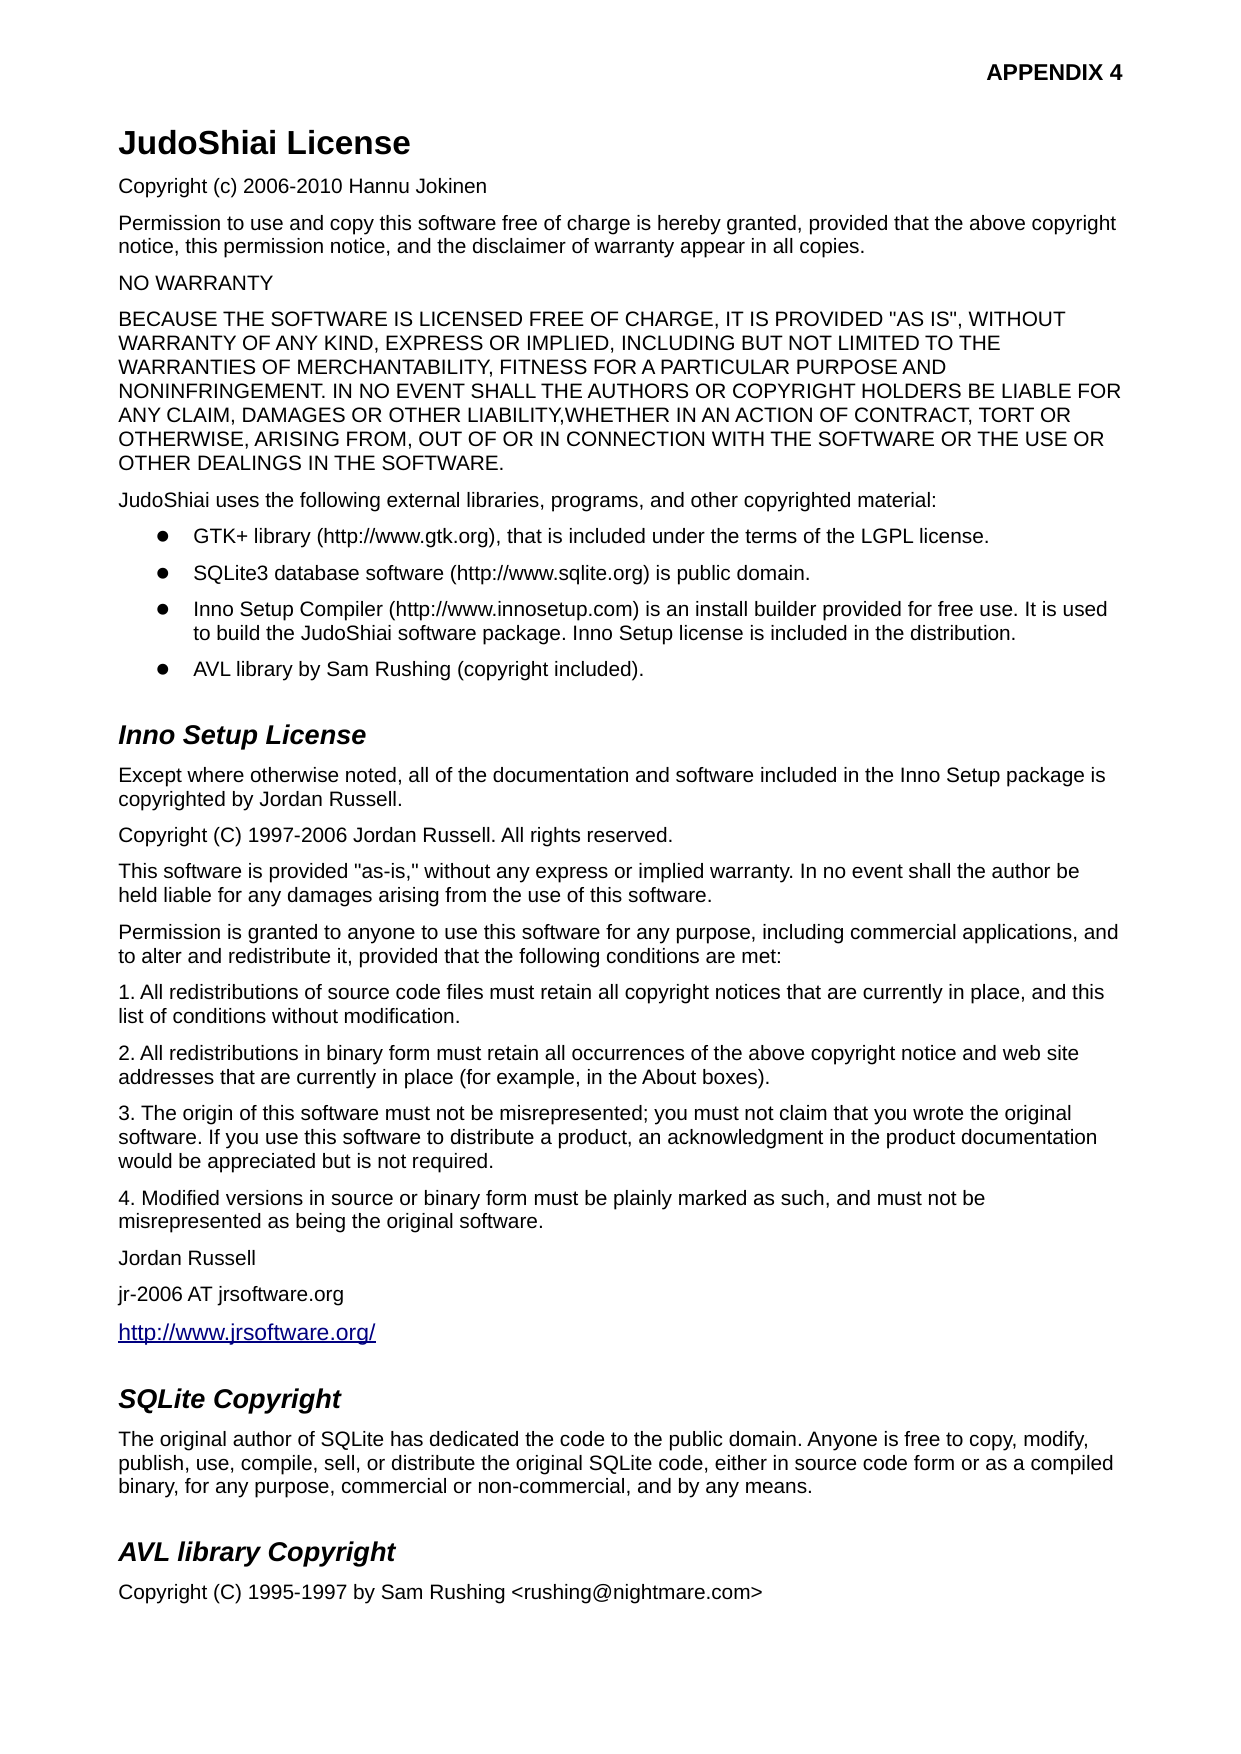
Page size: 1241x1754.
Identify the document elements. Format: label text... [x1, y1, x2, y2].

text BECAUSE THE SOFTWARE IS LICENSED FREE OF CHARGE, IT IS PROVIDED "AS IS", WITHOUT WARRANTY OF ANY KIND, EXPRESS OR IMPLIED, INCLUDING BUT NOT LIMITED TO THE WARRANTIES OF MERCHANTABILITY, FITNESS FOR A PARTICULAR PURPOSE AND NONINFRINGEMENT. IN NO EVENT SHALL THE AUTHORS OR COPYRIGHT HOLDERS BE LIABLE FOR ANY CLAIM, DAMAGES OR OTHER LIABILITY,WHETHER IN AN ACTION OF CONTRACT, TORT OR OTHERWISE, ARISING FROM, OUT OF OR IN CONNECTION WITH THE SOFTWARE OR THE USE OR OTHER DEALINGS IN THE SOFTWARE. [118, 307, 1122, 475]
text Copyright (C) 1995-1997 by Sam Rushing <rushing@nightmare.com> [118, 1579, 1122, 1603]
subtitle Inno Setup License [118, 719, 1122, 750]
text 1. All redistributions of source code files must retain all copyright notices that are currently in place, and this list of conditions without modification. [118, 980, 1122, 1028]
subtitle AVL library Copyright [118, 1536, 1122, 1567]
list AVL library by Sam Rushing (copyright included). [156, 657, 1122, 681]
text Jordan Russell [118, 1246, 1122, 1270]
subtitle JudoShiai License [118, 123, 1122, 161]
text Except where otherwise noted, all of the documentation and software included in the Inno Setup package is copyrighted by Jordan Russell. [118, 762, 1122, 810]
text Copyright (C) 1997-2006 Jordan Russell. All rights reserved. [118, 823, 1122, 847]
text Copyright (c) 2006-2010 Hannu Jokinen [118, 174, 1122, 198]
text NO WARRANTY [118, 271, 1122, 295]
text 4. Modified versions in source or binary form must be plainly marked as such, and must not be misrepresented as being the original software. [118, 1185, 1122, 1233]
text Permission to use and copy this software free of charge is hereby granted, provided that the above copyright notice, this permission notice, and the disclaimer of warranty appear in all copies. [118, 210, 1122, 258]
text Permission is granted to anyone to use this software for any purpose, including commercial applications, and to alter and redistribute it, provided that the following conditions are met: [118, 920, 1122, 968]
text http://www.jrsoftware.org/ [118, 1319, 1122, 1345]
text jr-2006 AT jrsoftware.org [118, 1282, 1122, 1306]
subtitle SQLite Copyright [118, 1383, 1122, 1414]
text 3. The origin of this software must not be misrepresented; you must not claim that you wrote the original software. If you use this software to distribute a product, an acknowledgment in the product documentation would be appreciated but is not required. [118, 1101, 1122, 1173]
text JudoShiai uses the following external libraries, programs, and other copyrighted material: [118, 487, 1122, 511]
text 2. All redistributions in binary form must retain all occurrences of the above copyright notice and web site addresses that are currently in place (for example, in the About boxes). [118, 1041, 1122, 1088]
list Inno Setup Compiler (http://www.innosetup.com) is an install builder provided for free use. It is used to build the JudoShiai software package. Inno Setup license is included in the distribution. [156, 597, 1122, 645]
text APPENDIX 4 [118, 59, 1122, 86]
list SQLite3 database software (http://www.sqlite.org) is public domain. [156, 560, 1122, 584]
text This software is provided "as-is," without any express or implied warranty. In no event shall the author be held liable for any damages arising from the use of this software. [118, 859, 1122, 907]
list GTK+ library (http://www.gtk.org), that is included under the terms of the LGPL license. [156, 524, 1122, 548]
text The original author of SQLite has dedicated the code to the public domain. Anyone is free to copy, modify, publish, use, compile, sell, or distribute the original SQLite code, either in source code form or as a compiled binary, for any purpose, commercial or non-commercial, and by any means. [118, 1426, 1122, 1498]
